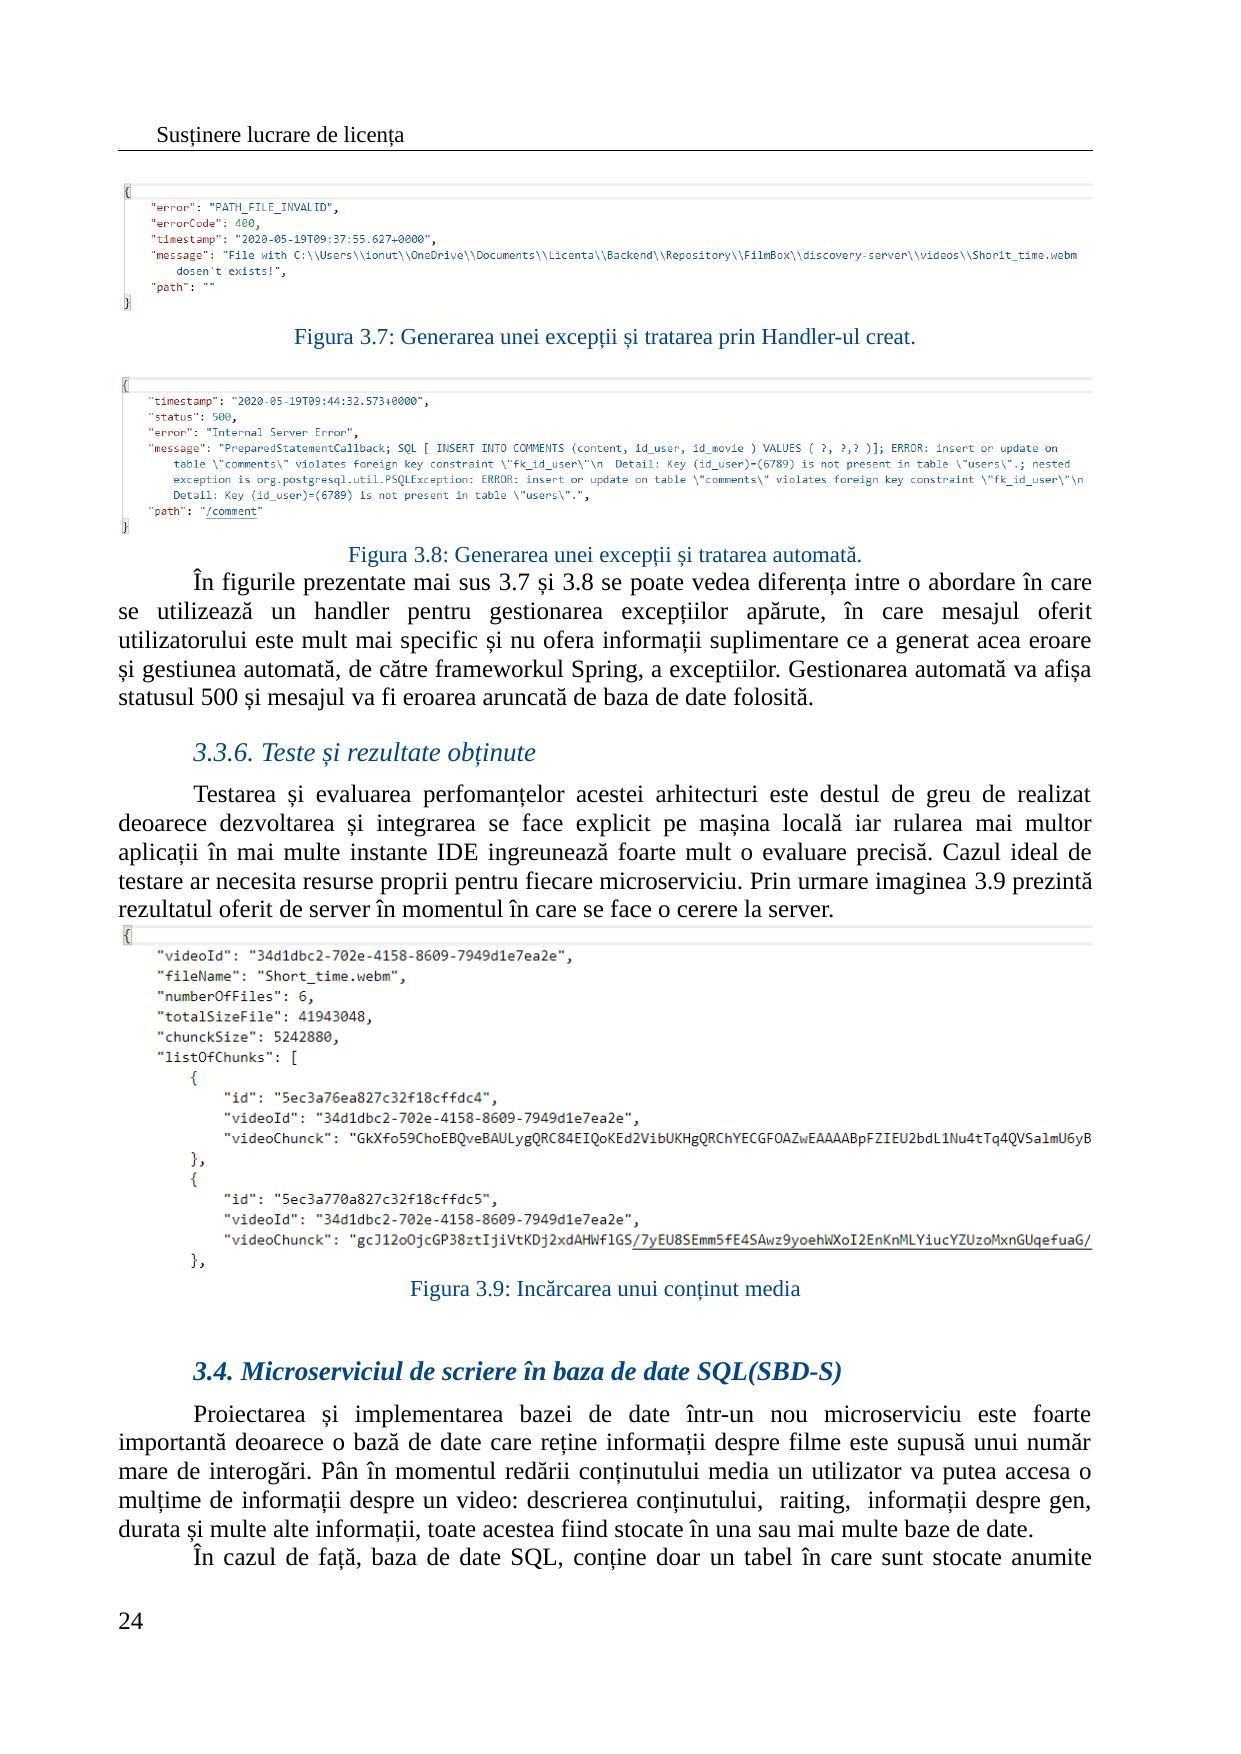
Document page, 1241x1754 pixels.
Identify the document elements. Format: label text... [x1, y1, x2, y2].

text Figura 3.7: Generarea unei excepții și tratarea prin Handler-ul creat. [110, 180, 1101, 349]
picture [118, 923, 1093, 1271]
subtitle Microserviciul de scriere în baza de date SQL(SBD-S) [193, 1355, 1093, 1386]
text Figura 3.8: Generarea unei excepții și tratarea automată. [118, 537, 1093, 567]
text Proiectarea și implementarea bazei de date într-un nou microserviciu este foarte importantă deoarece o bază de date care reține informații despre filme este supusă unui număr mare de interogări. Pân în momentul redării conținutului media un utilizator va putea accesa o mulțime de informații despre un video: descrierea conținutului, raiting, informații despre gen, durata și multe alte informații, toate acestea fiind stocate în una sau mai multe baze de date. [118, 1399, 1093, 1542]
text Figura 3.9: Incărcarea unui conținut media [118, 1271, 1093, 1302]
picture [118, 180, 1093, 318]
text Testarea și evaluarea perfomanțelor acestei arhitecturi este destul de greu de realizat deoarece dezvoltarea și integrarea se face explicit pe mașina locală iar rularea mai multor aplicații în mai multe instante IDE ingreunează foarte mult o evaluare precisă. Cazul ideal de testare ar necesita resurse proprii pentru fiecare microserviciu. Prin urmare imaginea 3.9 prezintă rezultatul oferit de server în momentul în care se face o cerere la server. [118, 779, 1093, 923]
text În figurile prezentate mai sus 3.7 și 3.8 se poate vedea diferența intre o abordare în care se utilizează un handler pentru gestionarea excepțiilor apărute, în care mesajul oferit utilizatorului este mult mai specific și nu ofera informații suplimentare ce a generat acea eroare și gestiunea automată, de către frameworkul Spring, a exceptiilor. Gestionarea automată va afișa statusul 500 și mesajul va fi eroarea aruncată de baza de date folosită. [118, 567, 1093, 711]
subtitle Teste și rezultate obținute [193, 736, 1093, 767]
picture [118, 377, 1093, 537]
text În cazul de față, baza de date SQL, conține doar un tabel în care sunt stocate anumite [118, 1542, 1093, 1571]
